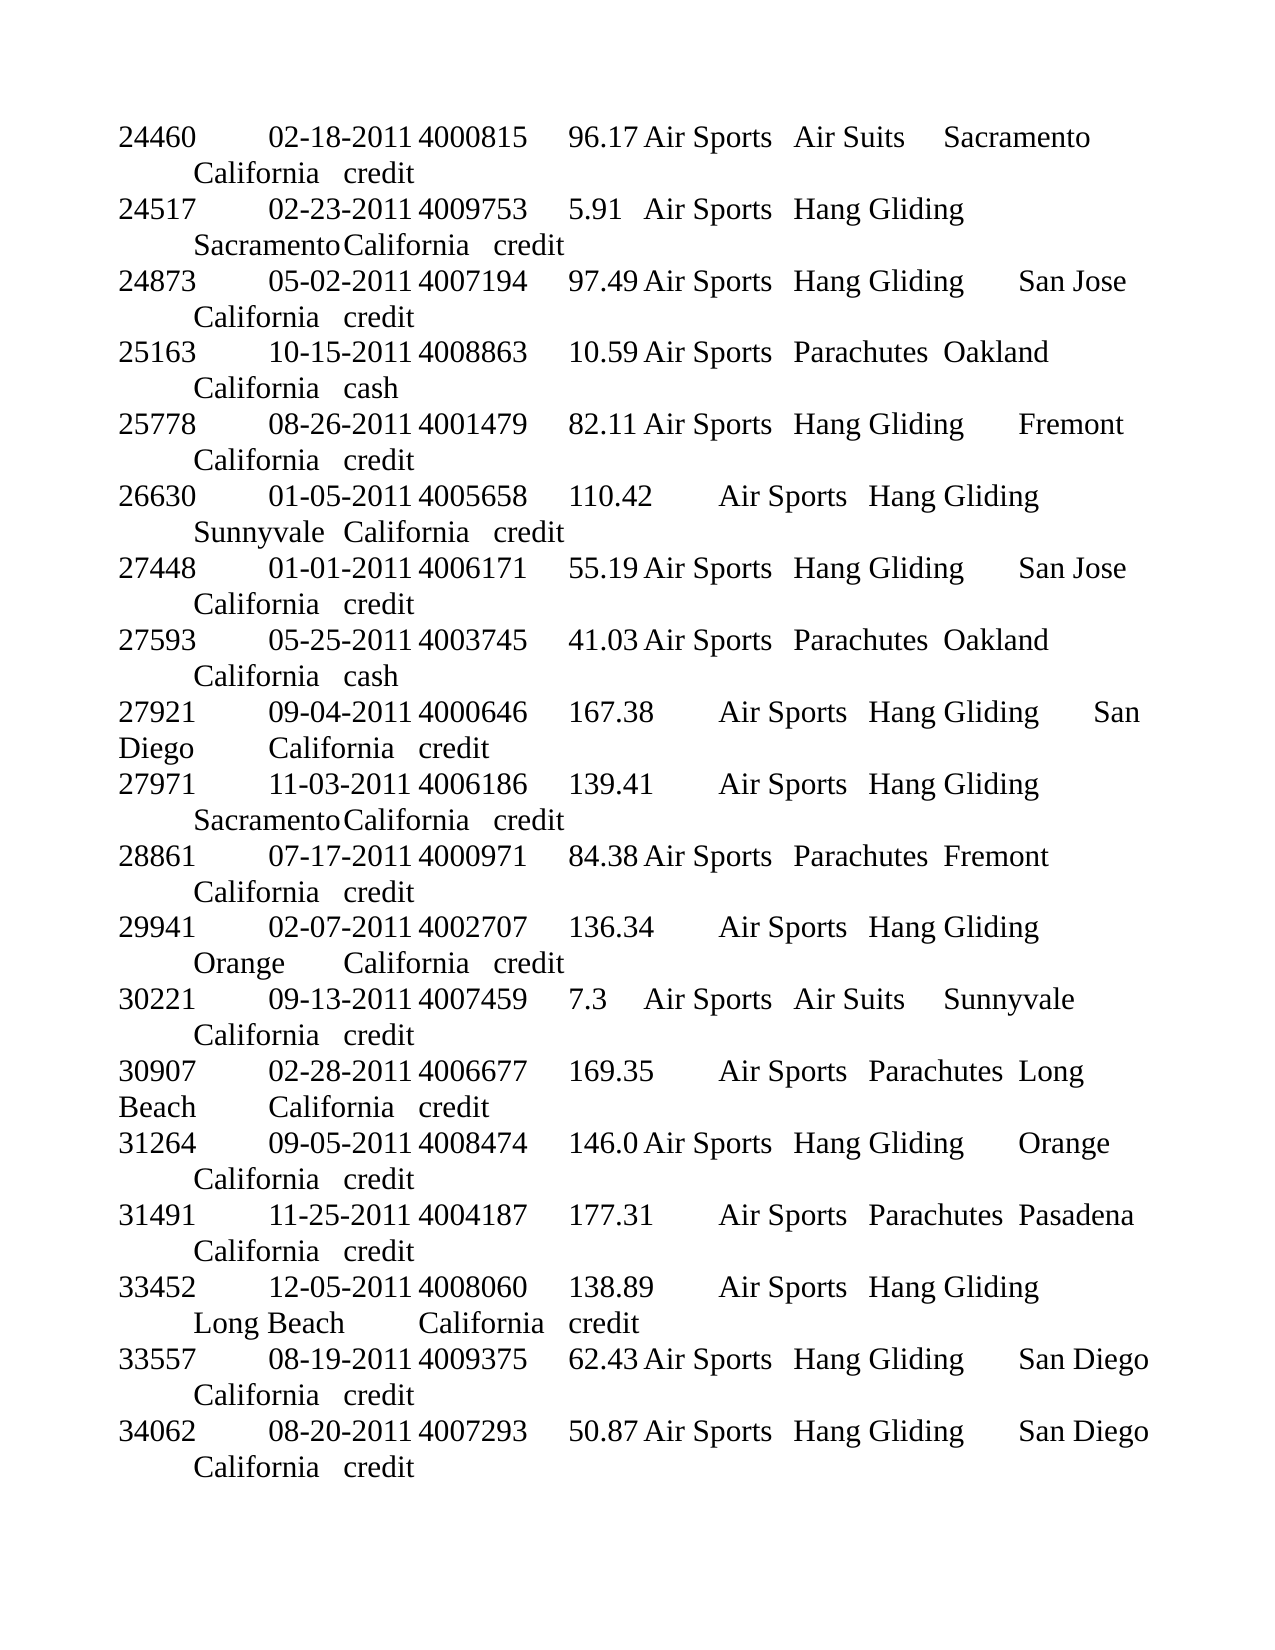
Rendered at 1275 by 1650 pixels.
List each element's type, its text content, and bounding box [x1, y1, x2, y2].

text 25163 10-15-2011 4008863 10.59 Air Sports Parachutes Oakland California cash [118, 334, 1157, 406]
text 24517 02-23-2011 4009753 5.91 Air Sports Hang Gliding Sacramento California credit [118, 190, 1157, 262]
text 30221 09-13-2011 4007459 7.3 Air Sports Air Suits Sunnyvale California credit [118, 981, 1157, 1052]
text 25778 08-26-2011 4001479 82.11 Air Sports Hang Gliding Fremont California credit [118, 406, 1157, 477]
text 29941 02-07-2011 4002707 136.34 Air Sports Hang Gliding Orange California credit [118, 909, 1157, 981]
text 27593 05-25-2011 4003745 41.03 Air Sports Parachutes Oakland California cash [118, 621, 1157, 693]
text 33557 08-19-2011 4009375 62.43 Air Sports Hang Gliding San Diego California credit [118, 1340, 1157, 1412]
text 26630 01-05-2011 4005658 110.42 Air Sports Hang Gliding Sunnyvale California credit [118, 477, 1157, 549]
text 27921 09-04-2011 4000646 167.38 Air Sports Hang Gliding San Diego California credit [118, 693, 1157, 765]
text 24873 05-02-2011 4007194 97.49 Air Sports Hang Gliding San Jose California credit [118, 262, 1157, 334]
text 27448 01-01-2011 4006171 55.19 Air Sports Hang Gliding San Jose California credit [118, 549, 1157, 621]
text 24460 02-18-2011 4000815 96.17 Air Sports Air Suits Sacramento California credit [118, 118, 1157, 190]
text 34062 08-20-2011 4007293 50.87 Air Sports Hang Gliding San Diego California credit [118, 1412, 1157, 1484]
text 27971 11-03-2011 4006186 139.41 Air Sports Hang Gliding Sacramento California credit [118, 765, 1157, 837]
text 30907 02-28-2011 4006677 169.35 Air Sports Parachutes Long Beach California credit [118, 1052, 1157, 1124]
text 33452 12-05-2011 4008060 138.89 Air Sports Hang Gliding Long Beach California credit [118, 1268, 1157, 1340]
text 28861 07-17-2011 4000971 84.38 Air Sports Parachutes Fremont California credit [118, 837, 1157, 909]
text 31491 11-25-2011 4004187 177.31 Air Sports Parachutes Pasadena California credit [118, 1196, 1157, 1268]
text 31264 09-05-2011 4008474 146.0 Air Sports Hang Gliding Orange California credit [118, 1124, 1157, 1196]
